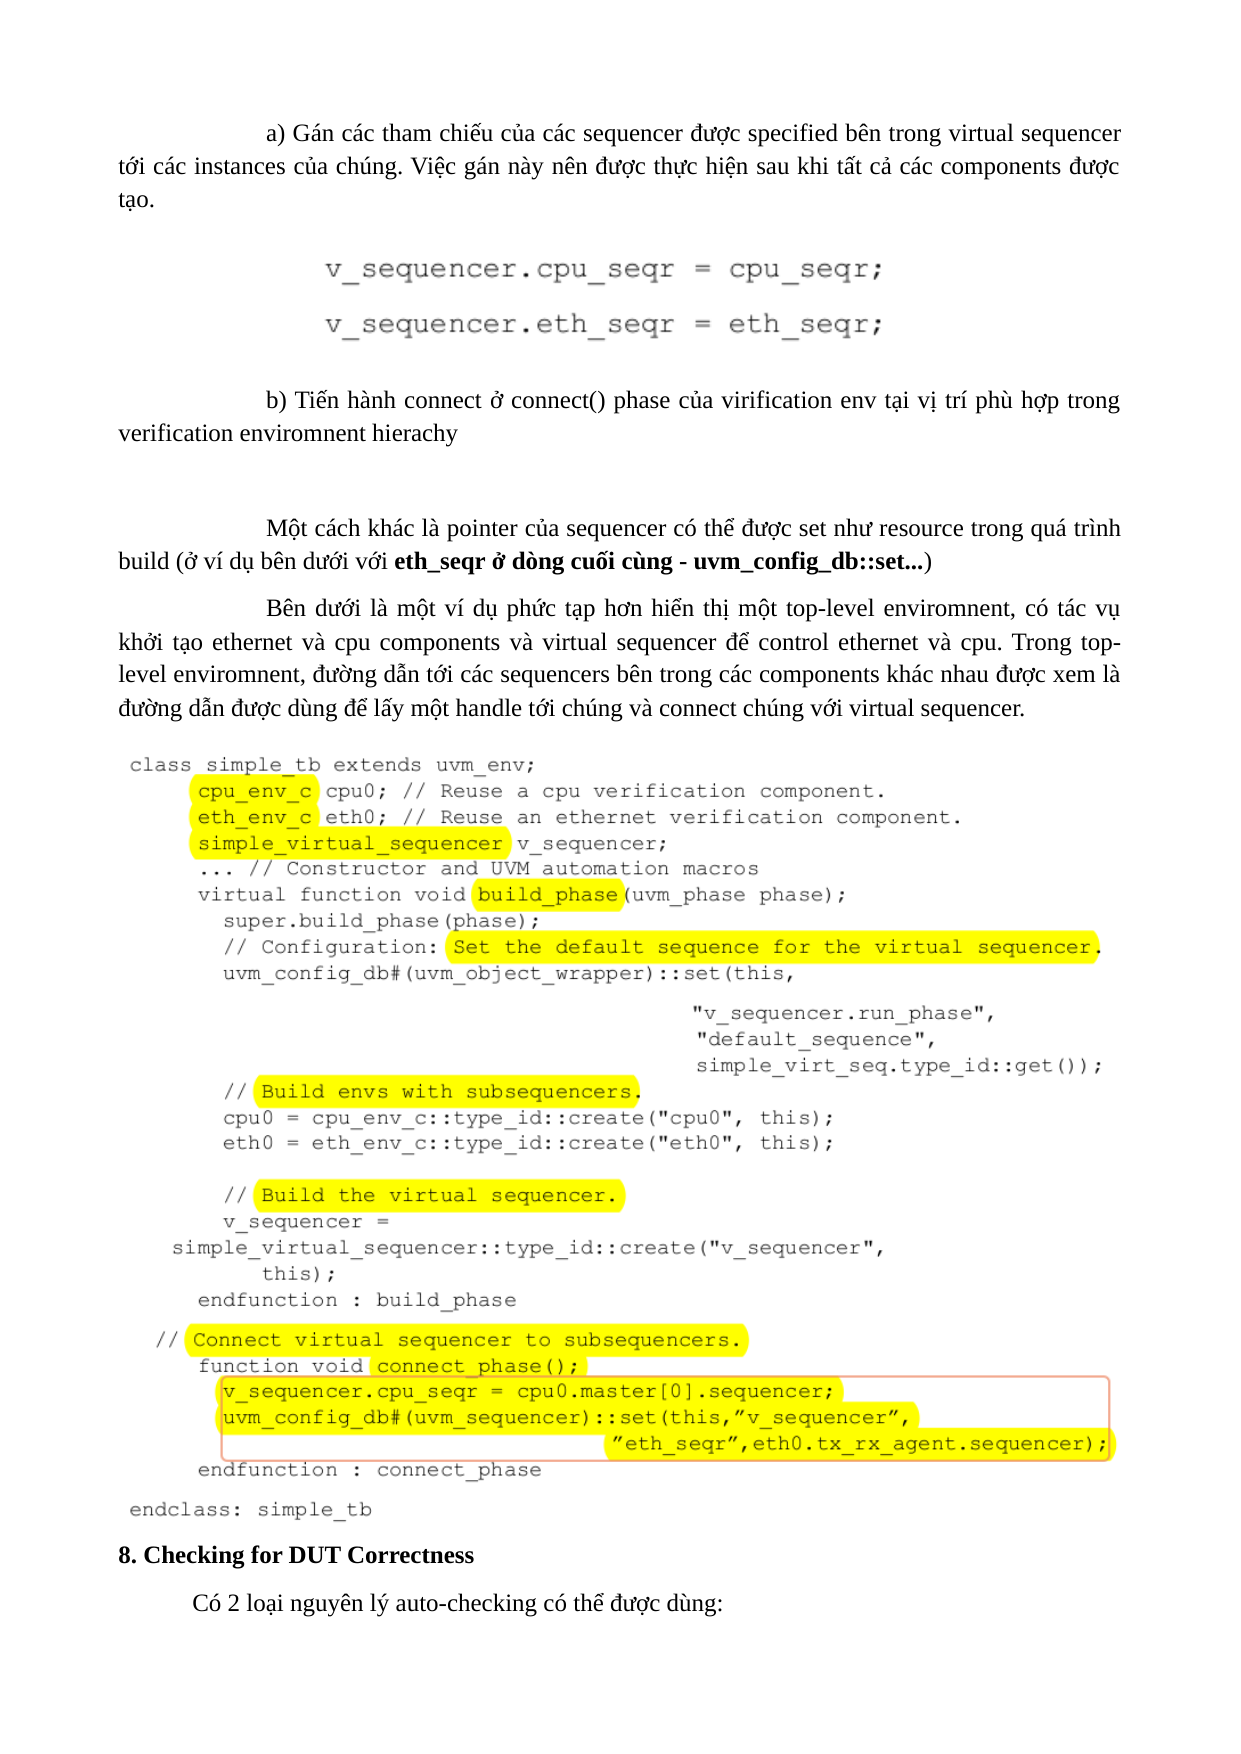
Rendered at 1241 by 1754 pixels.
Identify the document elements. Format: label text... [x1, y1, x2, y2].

picture [118, 740, 1123, 1536]
text a) Gán các tham chiếu của các sequencer được specified bên trong virtual sequencer tới các instances của chúng. Việc gán này nên được thực hiện sau khi tất cả các components được tạo. [118, 118, 1122, 213]
picture [289, 231, 951, 348]
text 8. Checking for DUT Correctness [118, 1536, 1122, 1569]
text Có 2 loại nguyên lý auto-checking có thể được dùng: [118, 1588, 1122, 1616]
text b) Tiến hành connect ở connect() phase của virification env tại vị trí phù hợp trong verification enviromnent hierachy [118, 232, 1122, 446]
text Bên dưới là một ví dụ phức tạp hơn hiển thị một top-level enviromnent, có tác vụ khởi tạo ethernet và cpu components và virtual sequencer để control ethernet và cpu. Trong top-level enviromnent, đường dẫn tới các sequencers bên trong các components khác nhau được xem là đường dẫn được dùng để lấy một handle tới chúng và connect chúng với virtual sequencer. [118, 593, 1122, 721]
text Một cách khác là pointer của sequencer có thể được set như resource trong quá trình build (ở ví dụ bên dưới với eth_seqr ở dòng cuối cùng - uvm_config_db::set...) [118, 513, 1122, 575]
